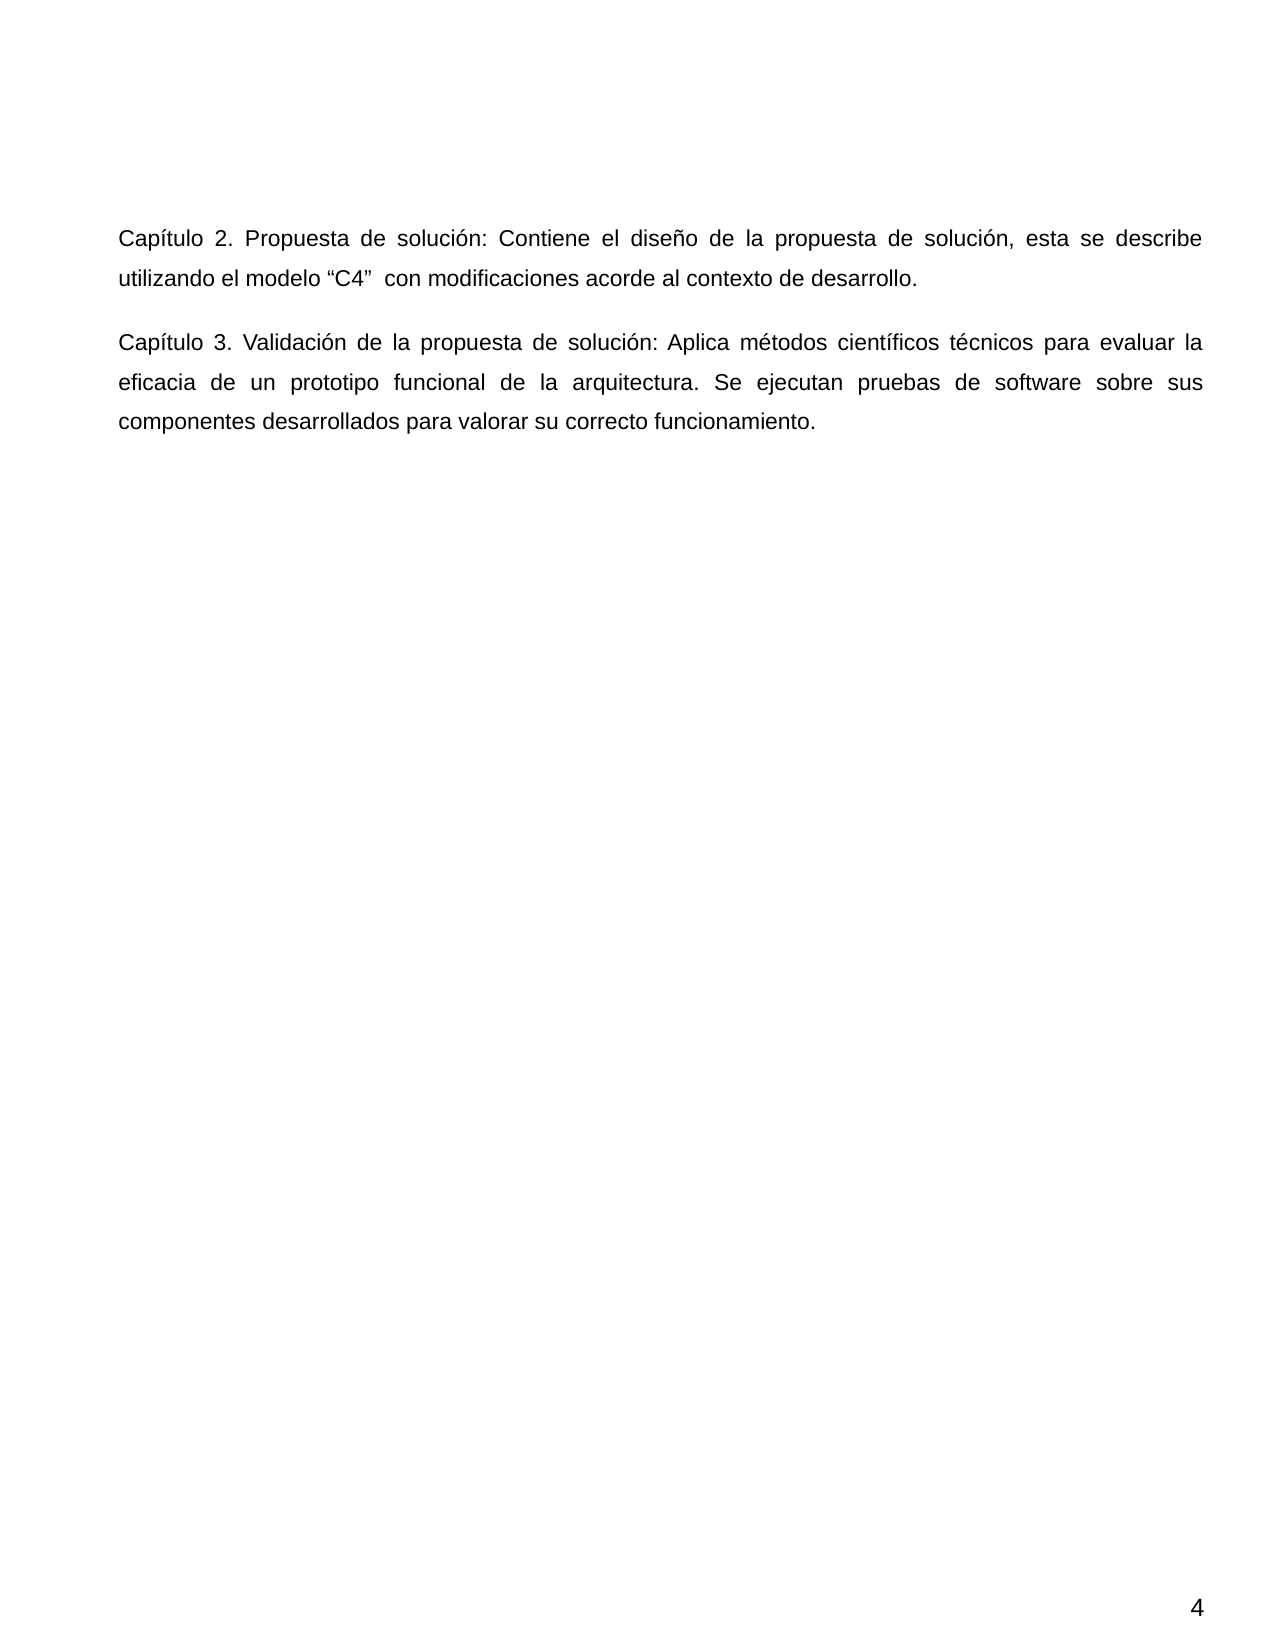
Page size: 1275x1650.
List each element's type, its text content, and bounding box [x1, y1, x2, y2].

text Capítulo 3. Validación de la propuesta de solución: Aplica métodos científicos técnicos para evaluar la eficacia de un prototipo funcional de la arquitectura. Se ejecutan pruebas de software sobre sus componentes desarrollados para valorar su correcto funcionamiento. [118, 329, 1204, 434]
text Capítulo 2. Propuesta de solución: Contiene el diseño de la propuesta de solución, esta se describe utilizando el modelo “C4” con modificaciones acorde al contexto de desarrollo. [118, 225, 1204, 291]
